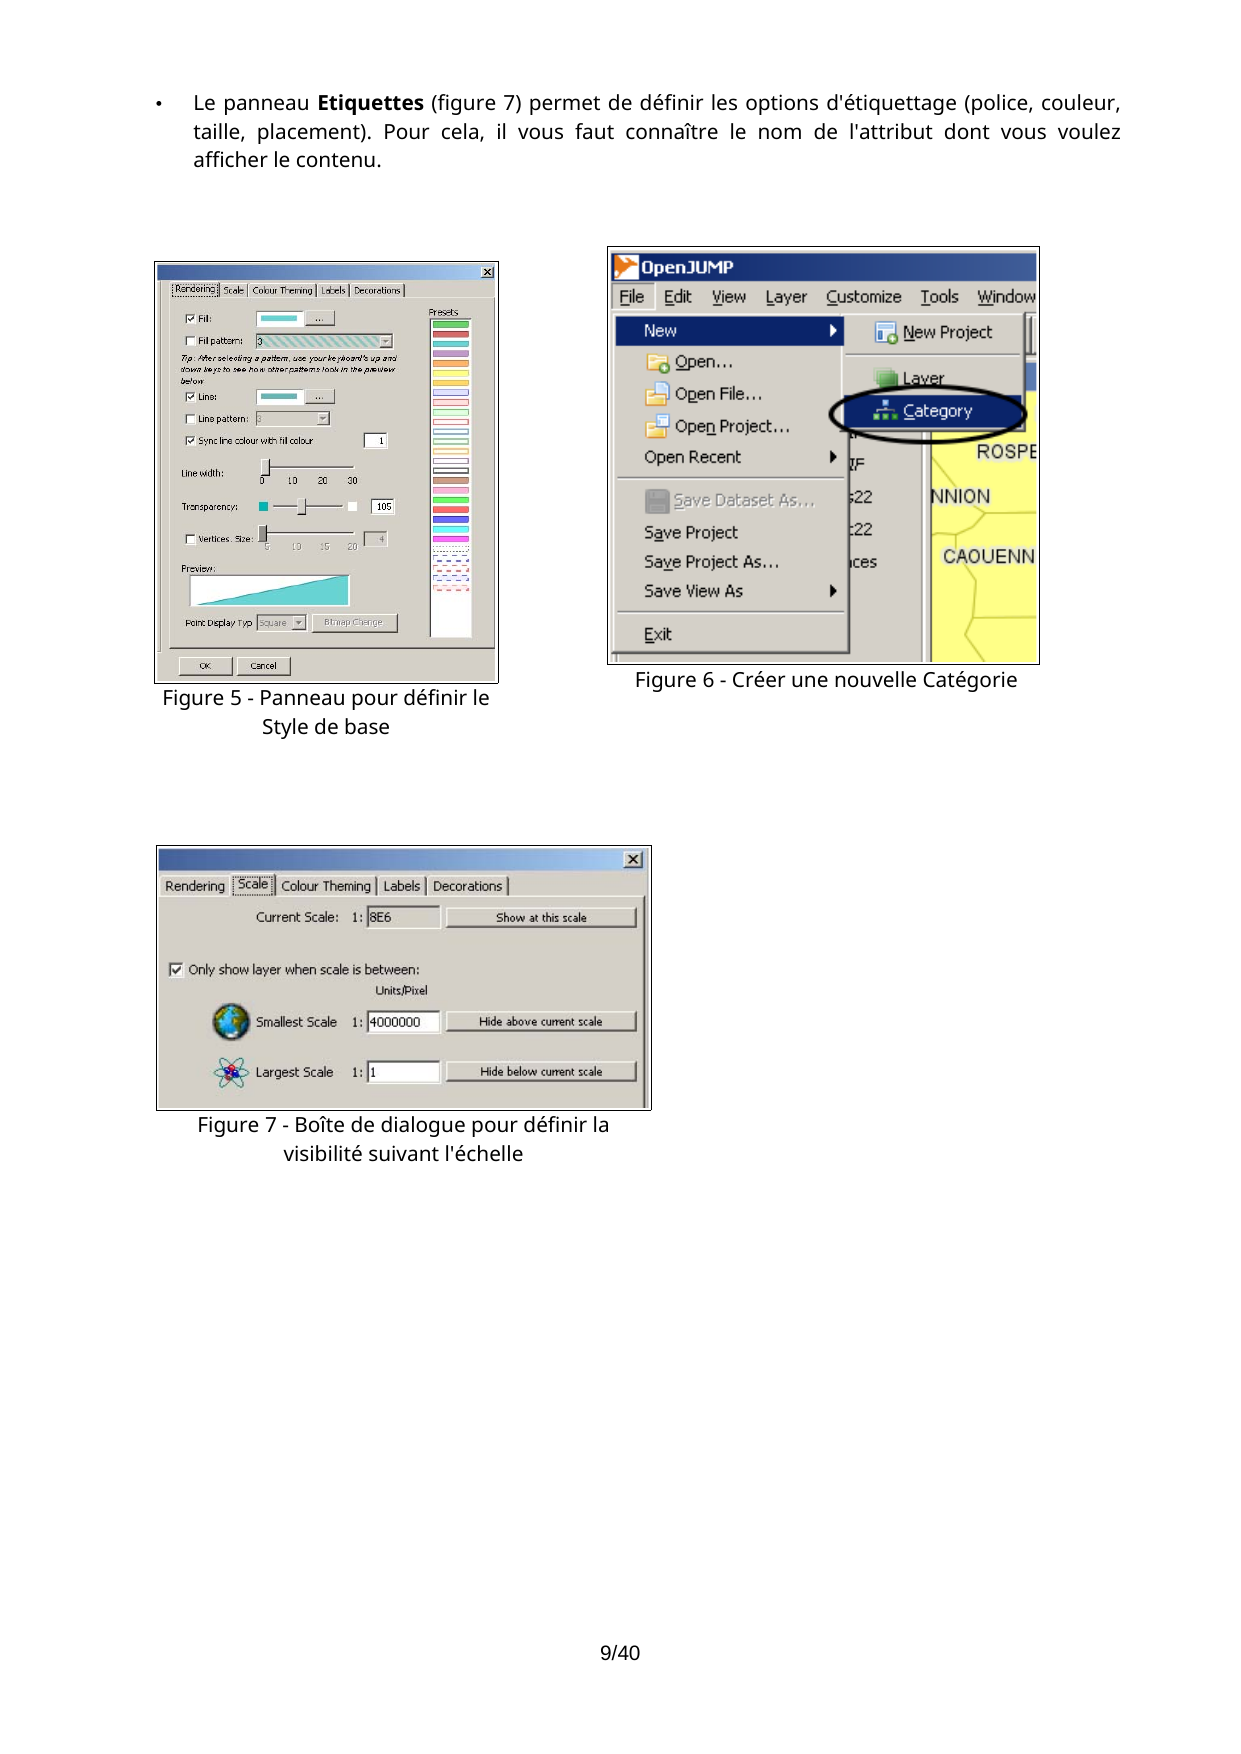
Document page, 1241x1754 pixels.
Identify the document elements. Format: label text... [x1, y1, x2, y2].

list Le panneau Etiquettes (figure 7) permet de définir les options d'étiquettage (police, couleur, taille, placement). Pour cela, il vous faut connaître le nom de l'attribut dont vous voulez afficher le contenu. [156, 88, 1122, 174]
table_header [118, 202, 544, 263]
table_header [544, 202, 1123, 783]
table_header [155, 262, 498, 683]
table_cell [118, 783, 1123, 1176]
picture [158, 848, 649, 1108]
picture [610, 249, 1037, 662]
table_header [118, 264, 544, 783]
picture [157, 263, 495, 681]
